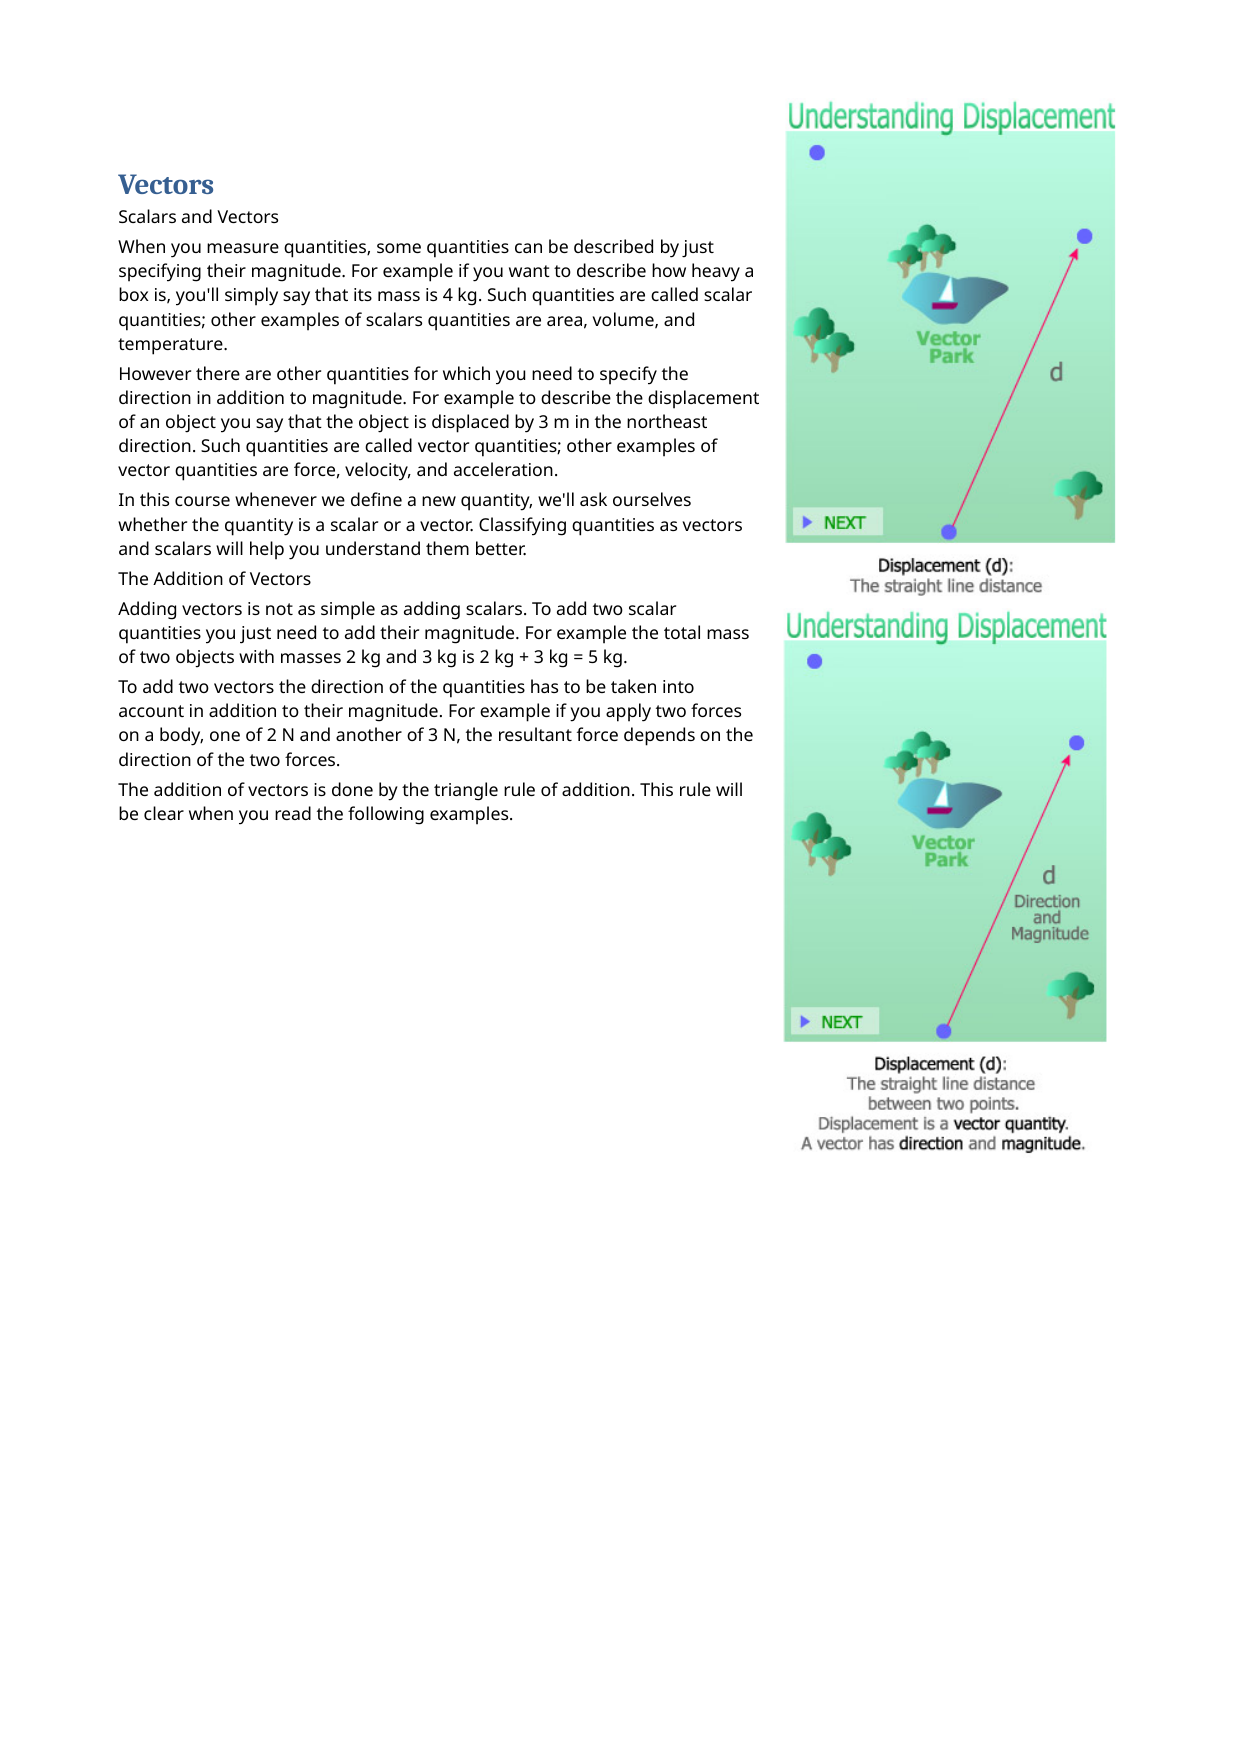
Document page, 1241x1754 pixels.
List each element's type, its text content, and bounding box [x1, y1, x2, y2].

text In this course whenever we define a new quantity, we'll ask ourselves whether the quantity is a scalar or a vector. Classifying quantities as vectors and scalars will help you understand them better. [118, 488, 783, 560]
text Adding vectors is not as simple as adding scalars. To add two scalar quantities you just need to add their magnitude. For example the total mass of two objects with masses 2 kg and 3 kg is 2 kg + 3 kg = 5 kg. [118, 596, 775, 669]
title The Addition of Vectors [118, 566, 783, 590]
text However there are other quantities for which you need to specify the direction in addition to magnitude. For example to describe the displacement of an object you say that the object is displaced by 3 m in the northeast direction. Such quantities are called vector quantities; other examples of vector quantities are force, velocity, and acceleration. [118, 361, 783, 482]
title Scalars and Vectors [118, 204, 783, 229]
text The addition of vectors is done by the triangle rule of addition. This rule will be clear when you read the following examples. [118, 777, 775, 825]
text When you measure quantities, some quantities can be described by just specifying their magnitude. For example if you want to describe how heavy a box is, you'll simply say that its mass is 4 kg. Such quantities are called scalar quantities; other examples of scalars quantities are area, volume, and temperature. [118, 234, 783, 355]
text To add two vectors the direction of the quantities has to be taken into account in addition to their magnitude. For example if you apply two forces on a body, one of 2 N and another of 3 N, the resultant force depends on the direction of the two forces. [118, 674, 775, 771]
picture [775, 97, 1118, 1158]
subtitle Vectors [118, 168, 783, 202]
